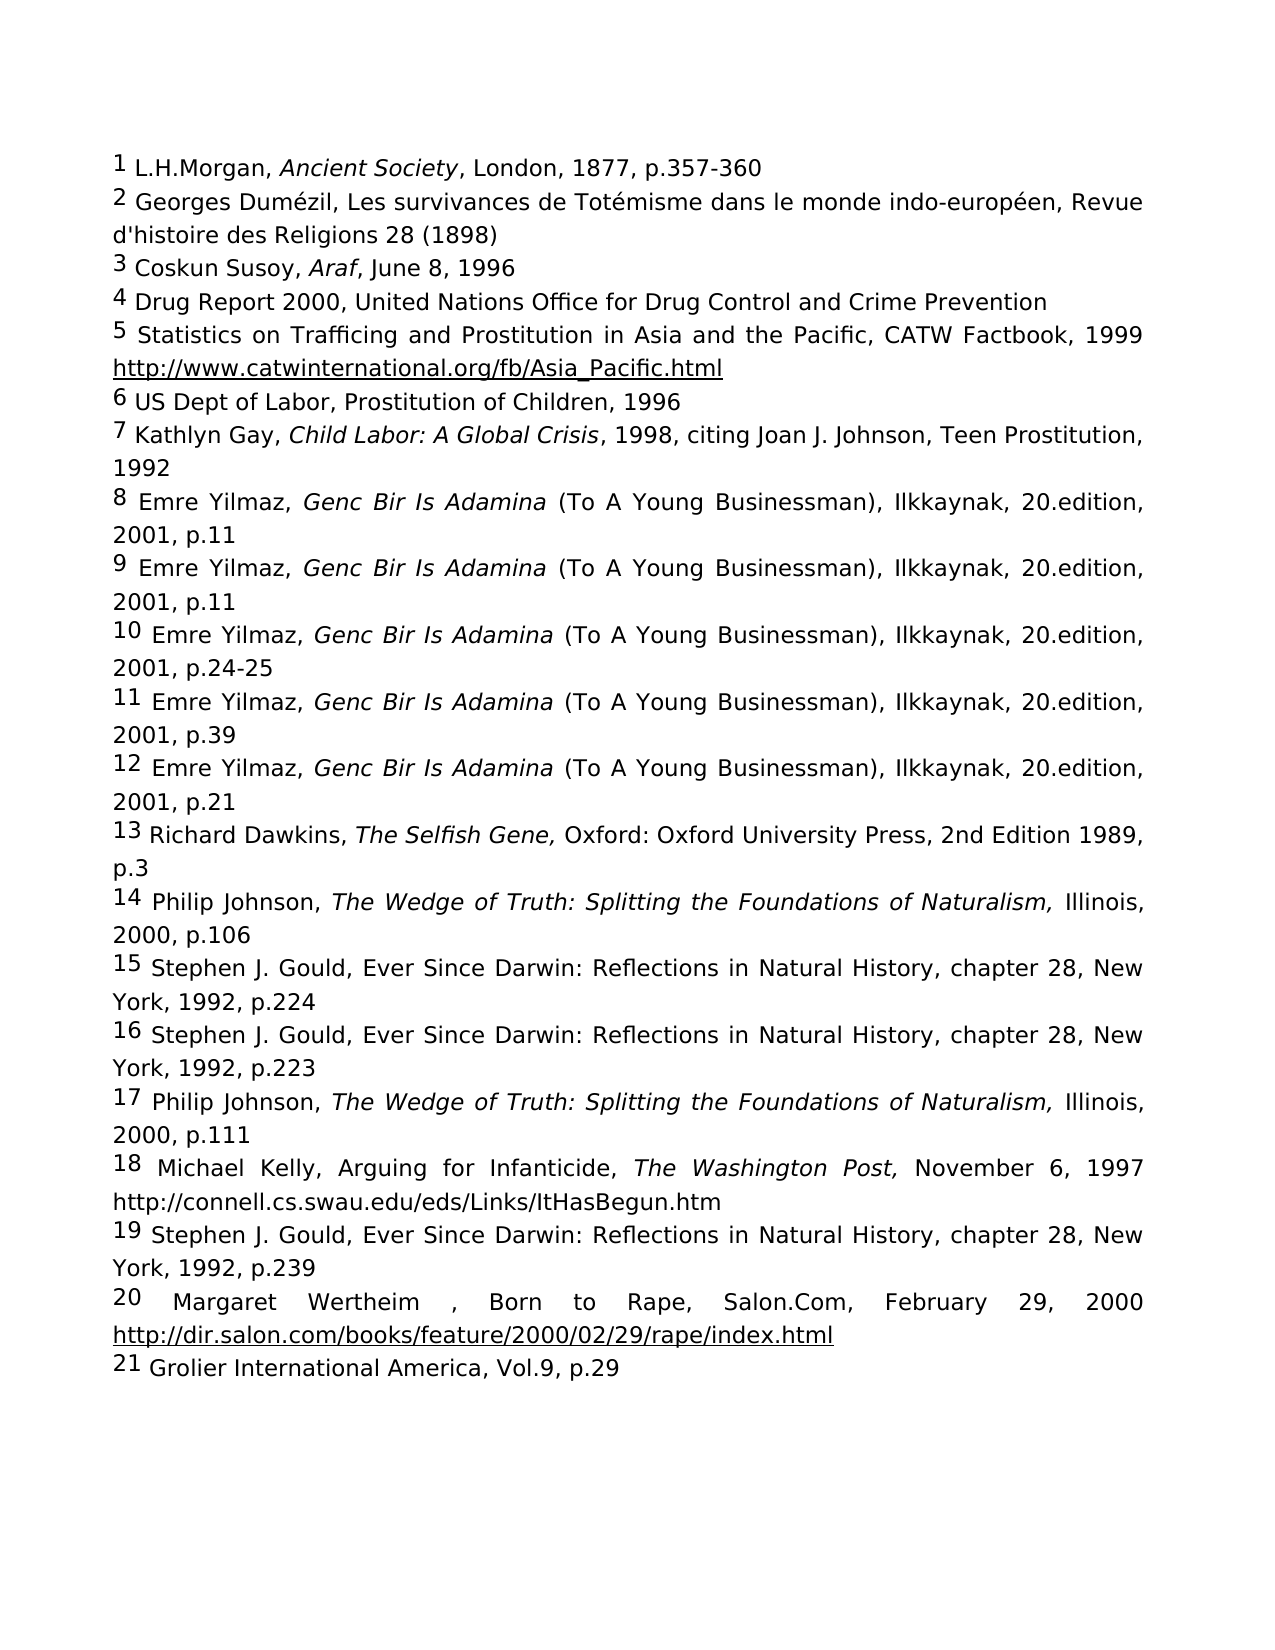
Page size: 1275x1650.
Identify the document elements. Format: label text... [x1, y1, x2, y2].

text 9 Emre Yilmaz, Genc Bir Is Adamina (To A Young Businessman), Ilkkaynak, 20.edition, 2001, p.11 [112, 550, 1145, 617]
text 5 Statistics on Trafficing and Prostitution in Asia and the Pacific, CATW Factbook, 1999 http://www.catwinternational.org/fb/Asia_Pacific.html [112, 317, 1145, 383]
text 13 Richard Dawkins, The Selfish Gene, Oxford: Oxford University Press, 2nd Edition 1989, p.3 [112, 817, 1145, 883]
text 7 Kathlyn Gay, Child Labor: A Global Crisis, 1998, citing Joan J. Johnson, Teen Prostitution, 1992 [112, 417, 1145, 483]
text 14 Philip Johnson, The Wedge of Truth: Splitting the Foundations of Naturalism, Illinois, 2000, p.106 [112, 883, 1145, 950]
text 1 L.H.Morgan, Ancient Society, London, 1877, p.357-360 [112, 150, 1145, 183]
text 6 US Dept of Labor, Prostitution of Children, 1996 [112, 383, 1145, 417]
text 17 Philip Johnson, The Wedge of Truth: Splitting the Foundations of Naturalism, Illinois, 2000, p.111 [112, 1083, 1145, 1150]
text 4 Drug Report 2000, United Nations Office for Drug Control and Crime Prevention [112, 283, 1145, 317]
text 3 Coskun Susoy, Araf, June 8, 1996 [112, 250, 1145, 283]
text 18 Michael Kelly, Arguing for Infanticide, The Washington Post, November 6, 1997 http://connell.cs.swau.edu/eds/Links/ItHasBegun.htm [112, 1150, 1145, 1217]
text 10 Emre Yilmaz, Genc Bir Is Adamina (To A Young Businessman), Ilkkaynak, 20.edition, 2001, p.24-25 [112, 617, 1145, 683]
text 16 Stephen J. Gould, Ever Since Darwin: Reflections in Natural History, chapter 28, New York, 1992, p.223 [112, 1017, 1145, 1083]
text 11 Emre Yilmaz, Genc Bir Is Adamina (To A Young Businessman), Ilkkaynak, 20.edition, 2001, p.39 [112, 683, 1145, 750]
text 8 Emre Yilmaz, Genc Bir Is Adamina (To A Young Businessman), Ilkkaynak, 20.edition, 2001, p.11 [112, 483, 1145, 550]
text 2 Georges Dumézil, Les survivances de Totémisme dans le monde indo-européen, Revue d'histoire des Religions 28 (1898) [112, 183, 1145, 250]
text 12 Emre Yilmaz, Genc Bir Is Adamina (To A Young Businessman), Ilkkaynak, 20.edition, 2001, p.21 [112, 750, 1145, 817]
text 21 Grolier International America, Vol.9, p.29 [112, 1350, 1145, 1383]
text 19 Stephen J. Gould, Ever Since Darwin: Reflections in Natural History, chapter 28, New York, 1992, p.239 [112, 1217, 1145, 1283]
text 20 Margaret Wertheim , Born to Rape, Salon.Com, February 29, 2000 http://dir.salon.com/books/feature/2000/02/29/rape/index.html [112, 1283, 1145, 1350]
text 15 Stephen J. Gould, Ever Since Darwin: Reflections in Natural History, chapter 28, New York, 1992, p.224 [112, 950, 1145, 1017]
